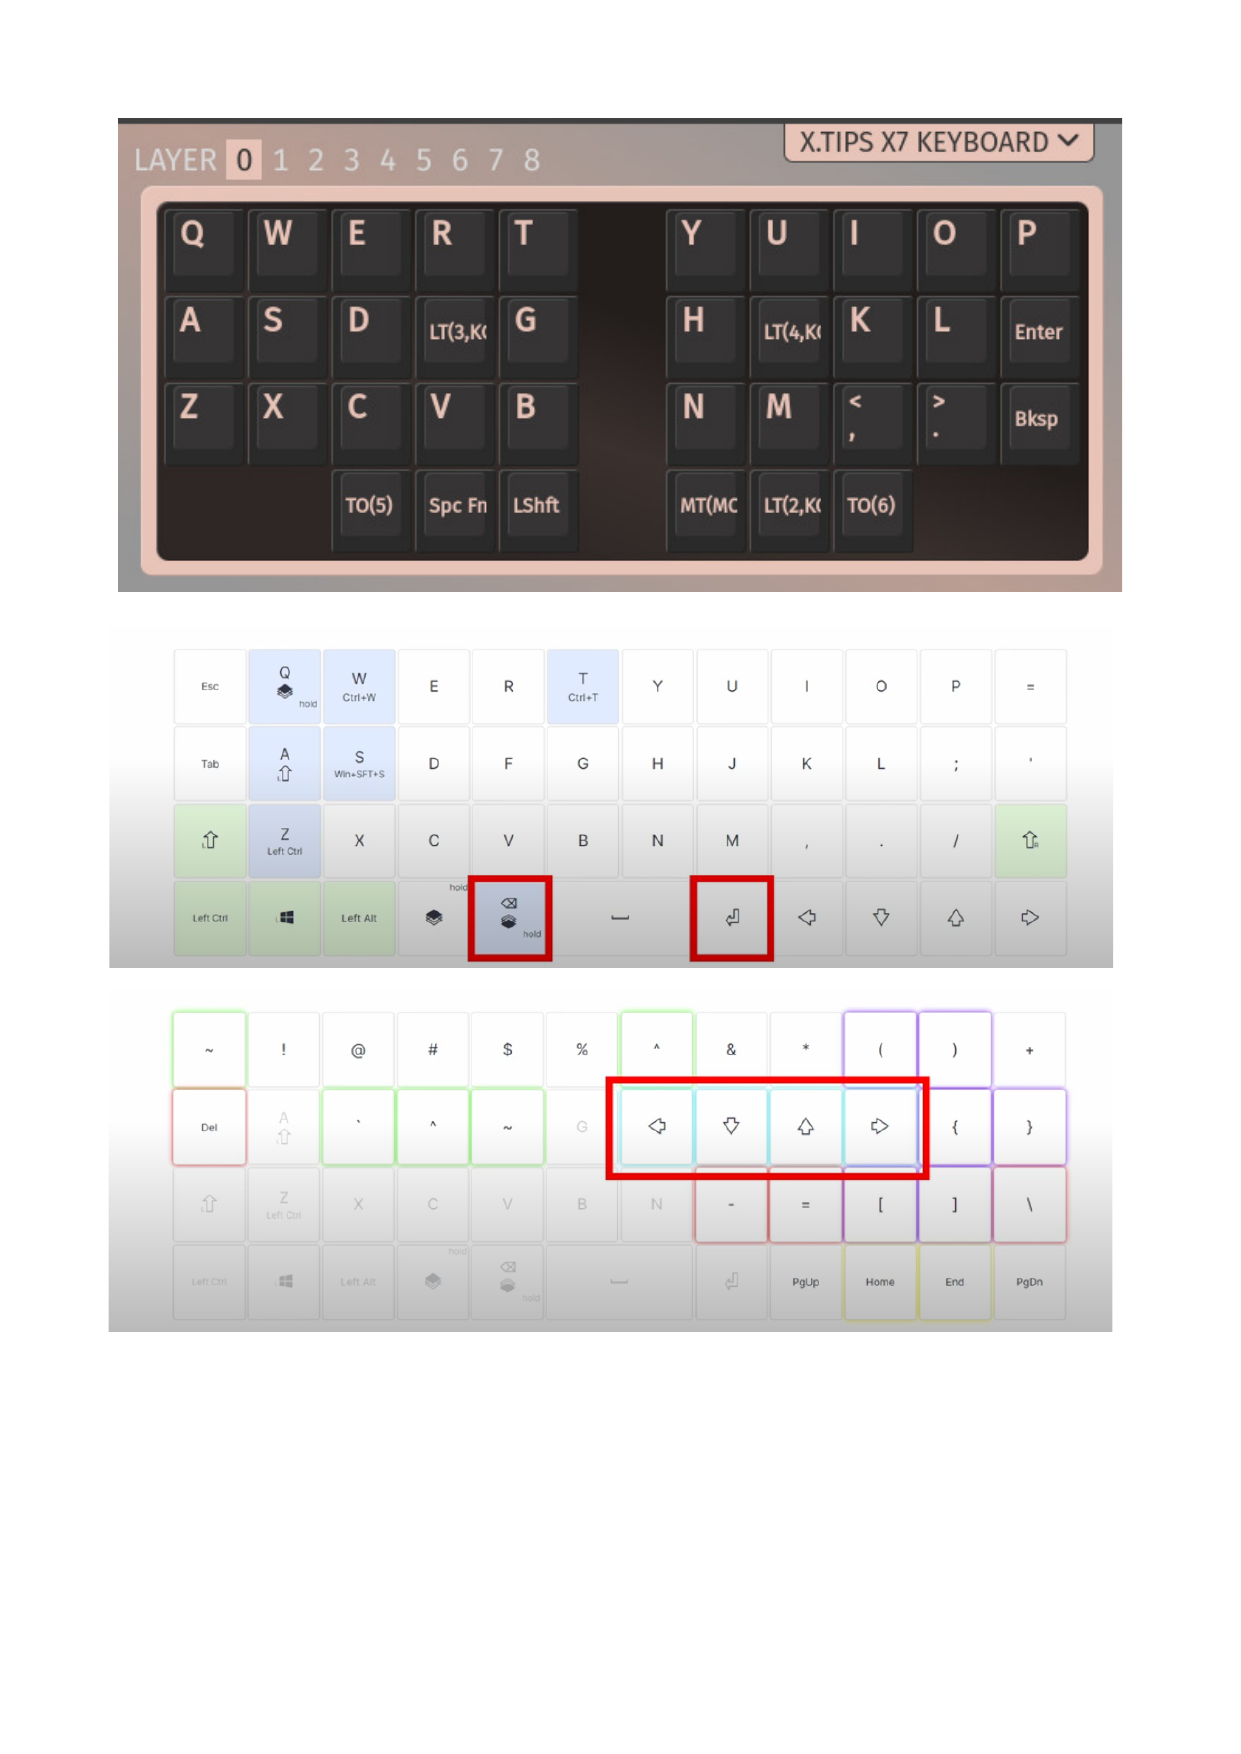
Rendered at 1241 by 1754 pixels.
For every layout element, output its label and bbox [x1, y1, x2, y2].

picture [109, 626, 1114, 968]
picture [108, 990, 1113, 1332]
picture [118, 118, 1123, 592]
